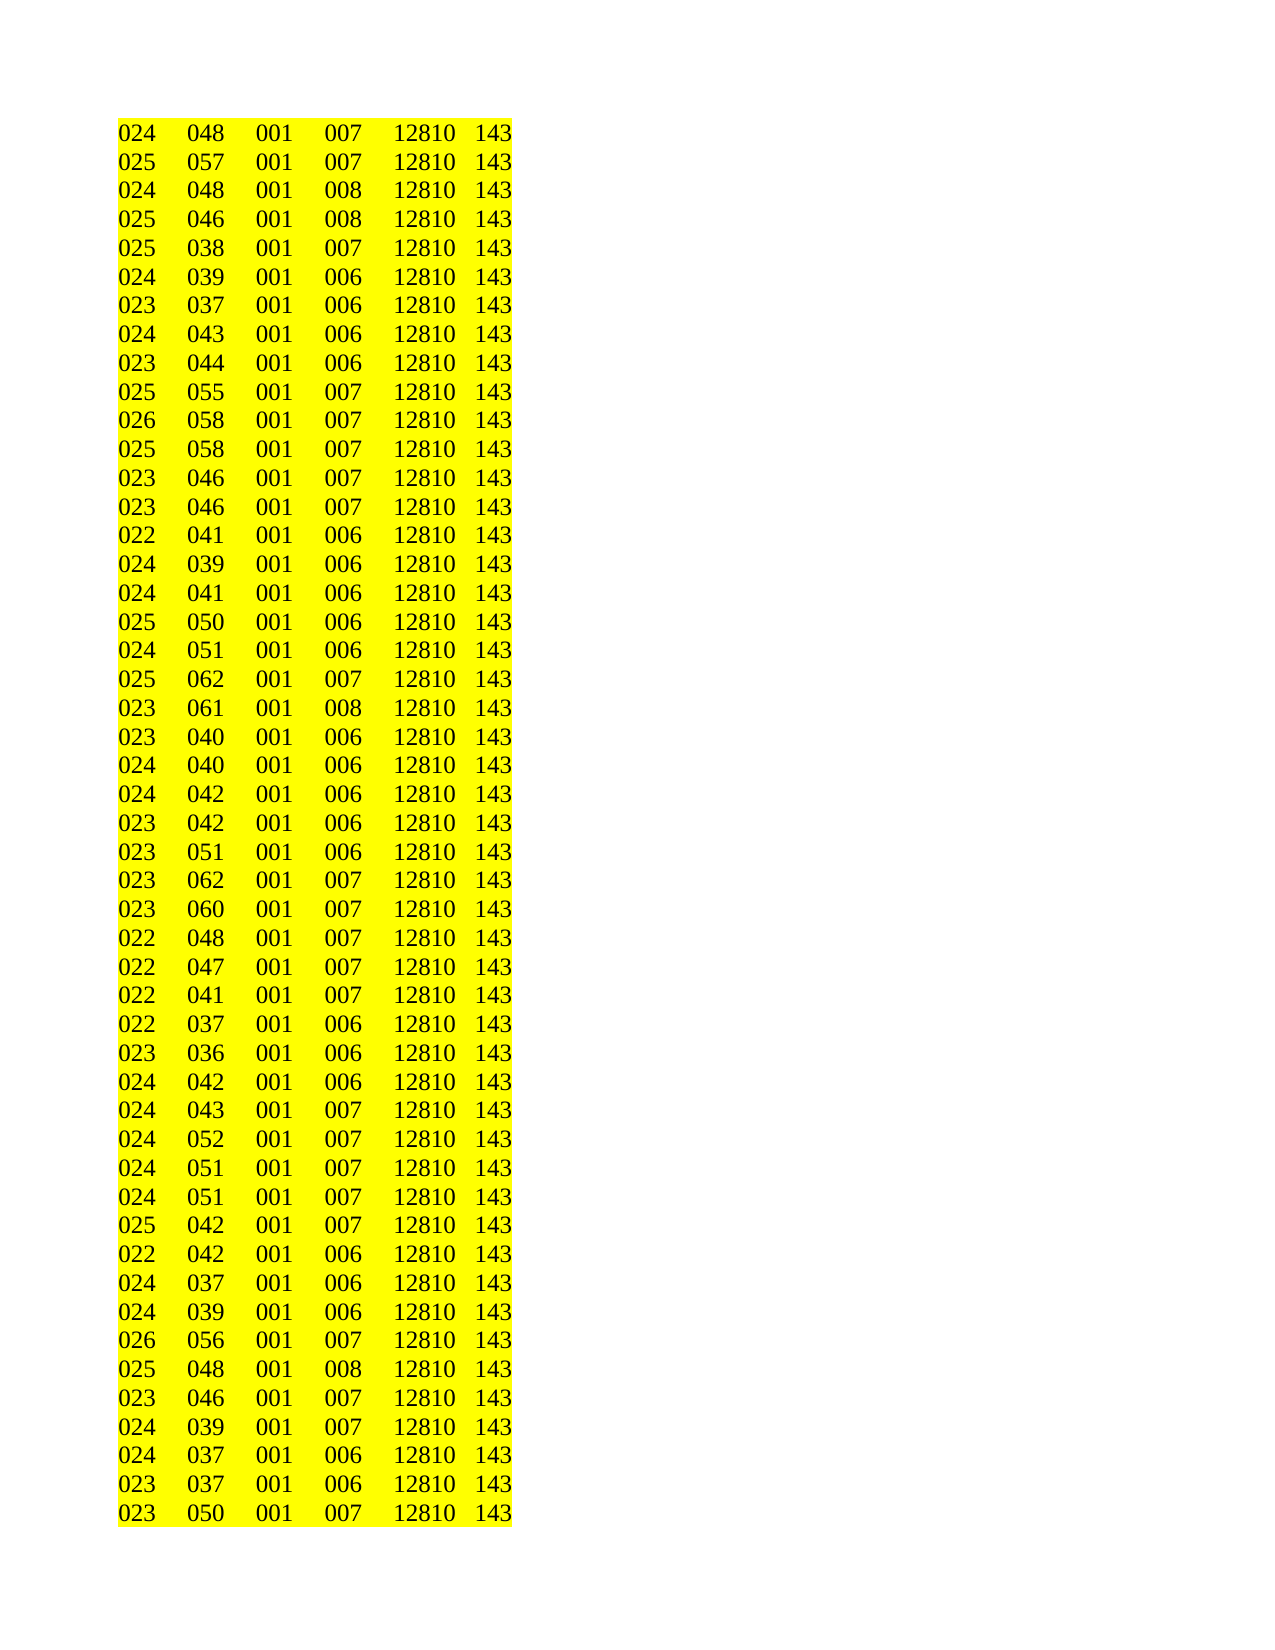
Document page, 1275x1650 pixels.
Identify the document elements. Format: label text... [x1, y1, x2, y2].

text 022 037 001 006 12810 143 [118, 1009, 1157, 1038]
text 025 058 001 007 12810 143 [118, 434, 1157, 463]
text 023 037 001 006 12810 143 [118, 1469, 1157, 1498]
text 025 057 001 007 12810 143 [118, 147, 1157, 176]
text 023 042 001 006 12810 143 [118, 808, 1157, 837]
text 024 051 001 007 12810 143 [118, 1153, 1157, 1182]
text 023 061 001 008 12810 143 [118, 693, 1157, 722]
text 024 042 001 006 12810 143 [118, 779, 1157, 808]
text 024 042 001 006 12810 143 [118, 1067, 1157, 1096]
text 024 043 001 007 12810 143 [118, 1096, 1157, 1124]
text 024 052 001 007 12810 143 [118, 1124, 1157, 1153]
text 024 043 001 006 12810 143 [118, 319, 1157, 348]
text 023 044 001 006 12810 143 [118, 348, 1157, 377]
text 026 058 001 007 12810 143 [118, 406, 1157, 434]
text 024 039 001 006 12810 143 [118, 1297, 1157, 1326]
text 026 056 001 007 12810 143 [118, 1326, 1157, 1354]
text 022 048 001 007 12810 143 [118, 923, 1157, 952]
text 024 041 001 006 12810 143 [118, 578, 1157, 607]
text 024 051 001 006 12810 143 [118, 636, 1157, 664]
text 024 039 001 007 12810 143 [118, 1412, 1157, 1441]
text 023 036 001 006 12810 143 [118, 1038, 1157, 1067]
text 023 051 001 006 12810 143 [118, 837, 1157, 866]
text 024 040 001 006 12810 143 [118, 751, 1157, 779]
text 025 042 001 007 12810 143 [118, 1211, 1157, 1239]
text 024 048 001 007 12810 143 [118, 118, 1157, 147]
text 024 039 001 006 12810 143 [118, 262, 1157, 291]
text 025 050 001 006 12810 143 [118, 607, 1157, 636]
text 022 041 001 006 12810 143 [118, 521, 1157, 549]
text 025 062 001 007 12810 143 [118, 664, 1157, 693]
text 025 055 001 007 12810 143 [118, 377, 1157, 406]
text 024 037 001 006 12810 143 [118, 1441, 1157, 1469]
text 024 039 001 006 12810 143 [118, 549, 1157, 578]
text 024 048 001 008 12810 143 [118, 176, 1157, 204]
text 023 050 001 007 12810 143 [118, 1498, 1157, 1527]
text 023 040 001 006 12810 143 [118, 722, 1157, 751]
text 022 042 001 006 12810 143 [118, 1239, 1157, 1268]
text 022 047 001 007 12810 143 [118, 952, 1157, 981]
text 024 037 001 006 12810 143 [118, 1268, 1157, 1297]
text 024 051 001 007 12810 143 [118, 1182, 1157, 1211]
text 023 060 001 007 12810 143 [118, 894, 1157, 923]
text 023 046 001 007 12810 143 [118, 492, 1157, 521]
text 023 046 001 007 12810 143 [118, 463, 1157, 492]
text 025 048 001 008 12810 143 [118, 1354, 1157, 1383]
text 023 037 001 006 12810 143 [118, 291, 1157, 319]
text 023 062 001 007 12810 143 [118, 866, 1157, 894]
text 022 041 001 007 12810 143 [118, 981, 1157, 1009]
text 023 046 001 007 12810 143 [118, 1383, 1157, 1412]
text 025 038 001 007 12810 143 [118, 233, 1157, 262]
text 025 046 001 008 12810 143 [118, 204, 1157, 233]
